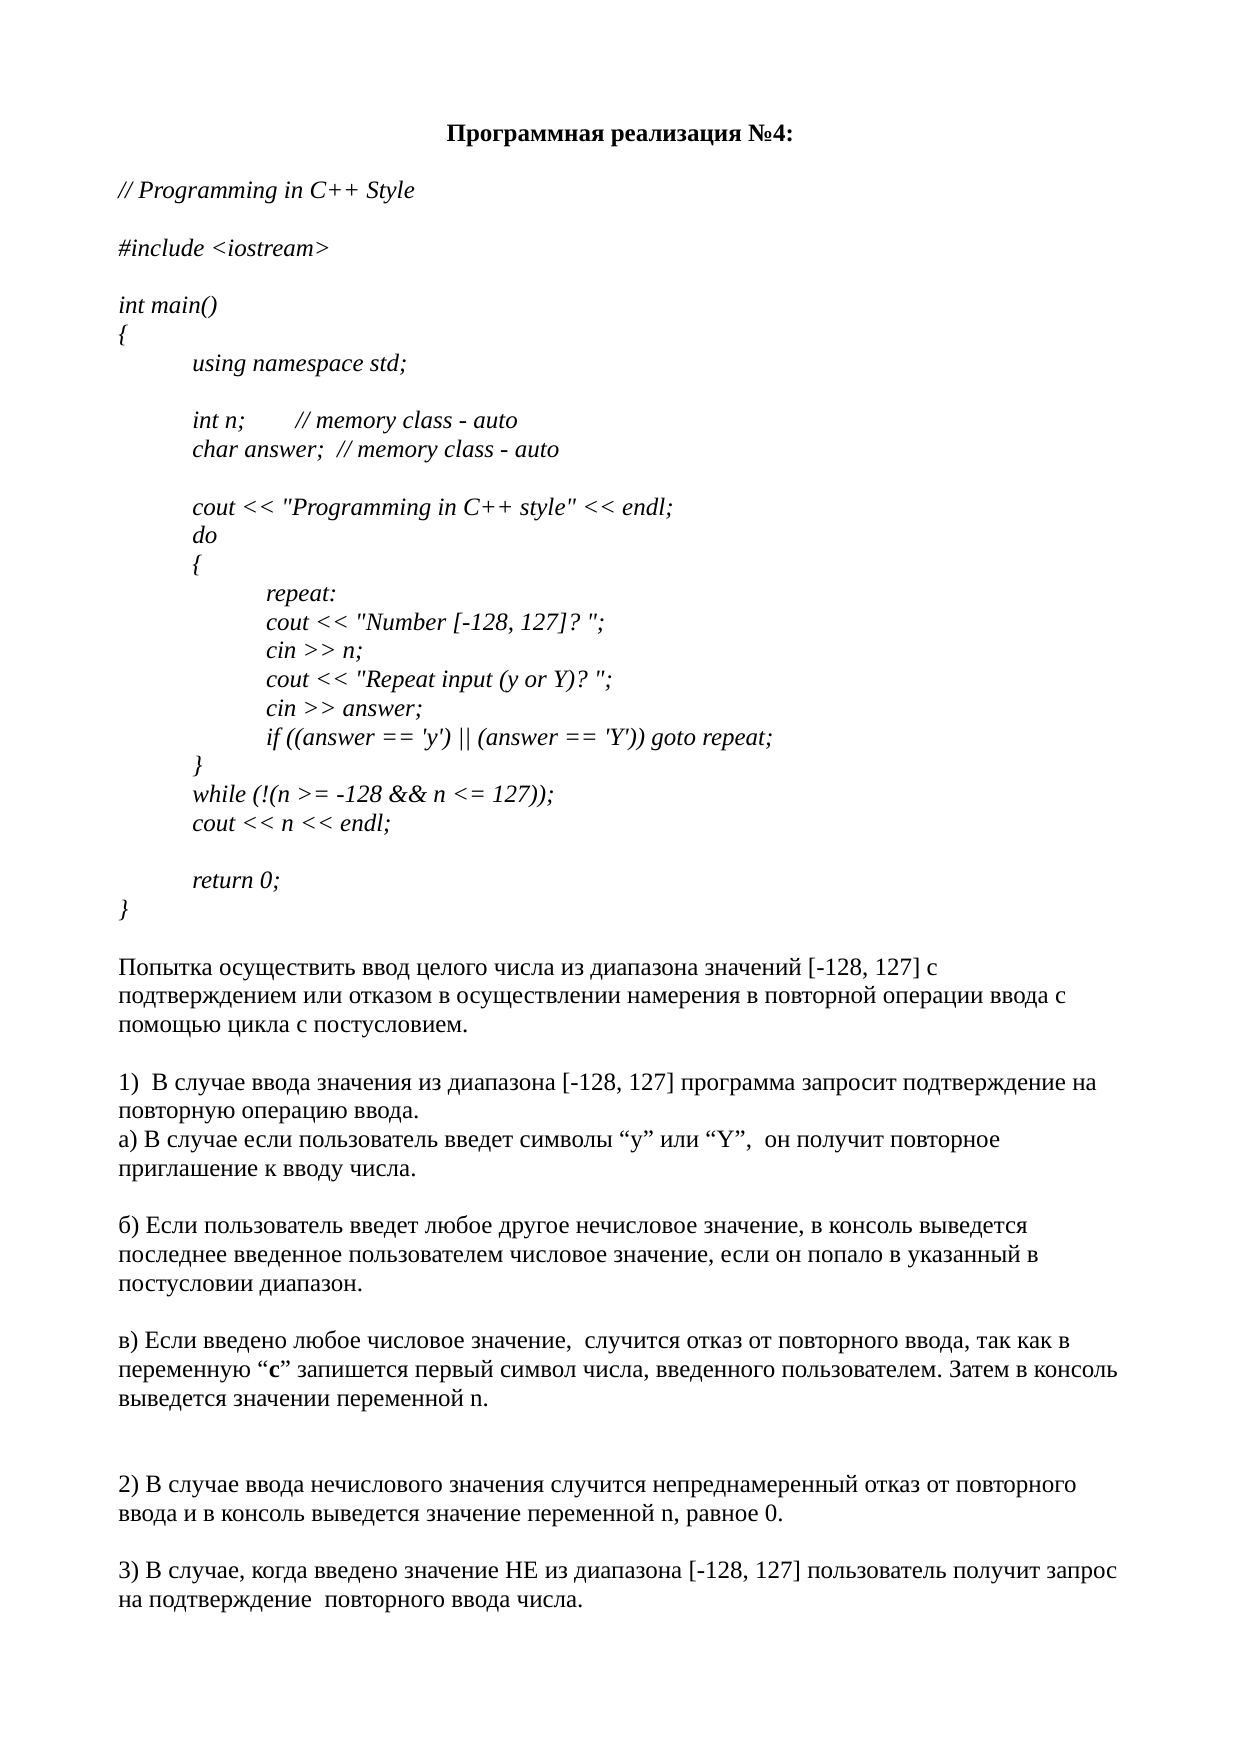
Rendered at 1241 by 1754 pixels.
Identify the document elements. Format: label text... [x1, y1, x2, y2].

text cout << "Repeat input (y or Y)? "; [118, 664, 1122, 693]
text Программная реализация №4: [118, 118, 1122, 147]
text cout << n << endl; [118, 808, 1122, 837]
text } [118, 894, 1122, 923]
text cin >> answer; [118, 693, 1122, 722]
text cout << "Programming in C++ style" << endl; [118, 492, 1122, 521]
text return 0; [118, 866, 1122, 894]
text 1) В случае ввода значения из диапазона [-128, 127] программа запросит подтверждение на повторную операцию ввода. [118, 1067, 1122, 1124]
text char answer; // memory class - auto [118, 434, 1122, 463]
text 3) В случае, когда введено значение НЕ из диапазона [-128, 127] пользователь получит запрос на подтверждение повторного ввода числа. [118, 1556, 1122, 1613]
text { [118, 549, 1122, 578]
text cin >> n; [118, 636, 1122, 664]
text int n; // memory class - auto [118, 406, 1122, 434]
text using namespace std; [118, 348, 1122, 377]
text б) Если пользователь введет любое другое нечисловое значение, в консоль выведется последнее введенное пользователем числовое значение, если он попало в указанный в постусловии диапазон. [118, 1211, 1122, 1297]
text while (!(n >= -128 && n <= 127)); [118, 779, 1122, 808]
text в) Если введено любое числовое значение, случится отказ от повторного ввода, так как в переменную “c” запишется первый символ числа, введенного пользователем. Затем в консоль выведется значении переменной n. [118, 1326, 1122, 1412]
text cout << "Number [-128, 127]? "; [118, 607, 1122, 636]
text Попытка осуществить ввод целого числа из диапазона значений [-128, 127] с подтверждением или отказом в осуществлении намерения в повторной операции ввода с помощью цикла с постусловием. [118, 952, 1122, 1038]
text а) В случае если пользователь введет символы “y” или “Y”, он получит повторное приглашение к вводу числа. [118, 1124, 1122, 1182]
text } [118, 751, 1122, 779]
text { [118, 319, 1122, 348]
text #include <iostream> [118, 233, 1122, 262]
text do [118, 521, 1122, 549]
text if ((answer == 'y') || (answer == 'Y')) goto repeat; [118, 722, 1122, 751]
text 2) В случае ввода нечислового значения случится непреднамеренный отказ от повторного ввода и в консоль выведется значение переменной n, равное 0. [118, 1469, 1122, 1527]
text repeat: [118, 578, 1122, 607]
text int main() [118, 291, 1122, 319]
text // Programming in C++ Style [118, 176, 1122, 204]
